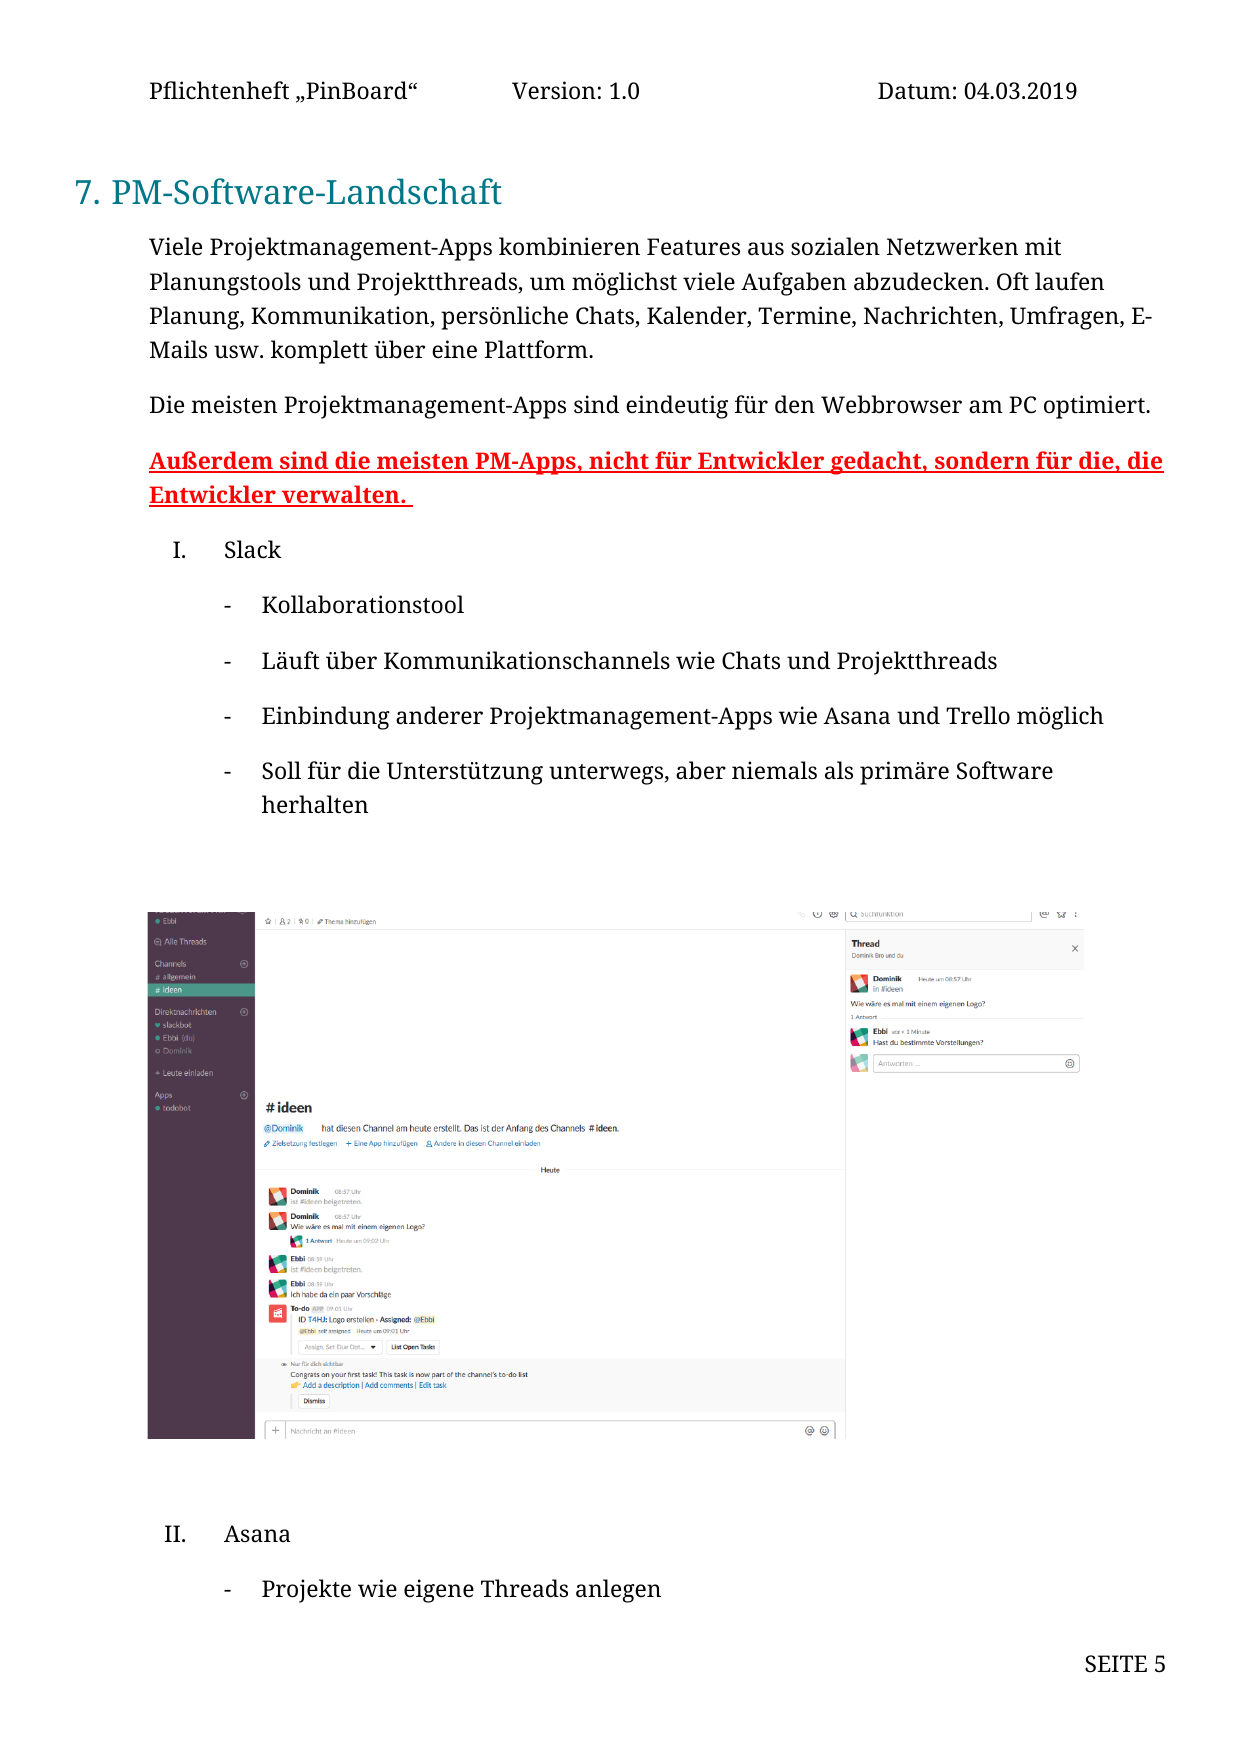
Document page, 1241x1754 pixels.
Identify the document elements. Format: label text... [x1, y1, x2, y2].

list Kollaborationstool [224, 589, 1166, 621]
list Slack [186, 534, 1166, 566]
list Asana [186, 1518, 1166, 1549]
text Außerdem sind die meisten PM-Apps, nicht für Entwickler gedacht, sondern für die, die Entwickler verwalten. [149, 445, 1166, 510]
list Projekte wie eigene Threads anlegen [224, 1573, 1166, 1604]
picture [147, 912, 1084, 1439]
subtitle PM-Software-Landschaft [74, 169, 1166, 214]
list Soll für die Unterstützung unterwegs, aber niemals als primäre Software herhalten [224, 755, 1166, 821]
text Viele Projektmanagement-Apps kombinieren Features aus sozialen Netzwerken mit Planungstools und Projektthreads, um möglichst viele Aufgaben abzudecken. Oft laufen Planung, Kommunikation, persönliche Chats, Kalender, Termine, Nachrichten, Umfragen, E-Mails usw. komplett über eine Plattform. [149, 231, 1166, 366]
list Einbindung anderer Projektmanagement-Apps wie Asana und Trello möglich [224, 700, 1166, 731]
text Die meisten Projektmanagement-Apps sind eindeutig für den Webbrowser am PC optimiert. [149, 389, 1166, 421]
list Läuft über Kommunikationschannels wie Chats und Projektthreads [224, 645, 1166, 676]
